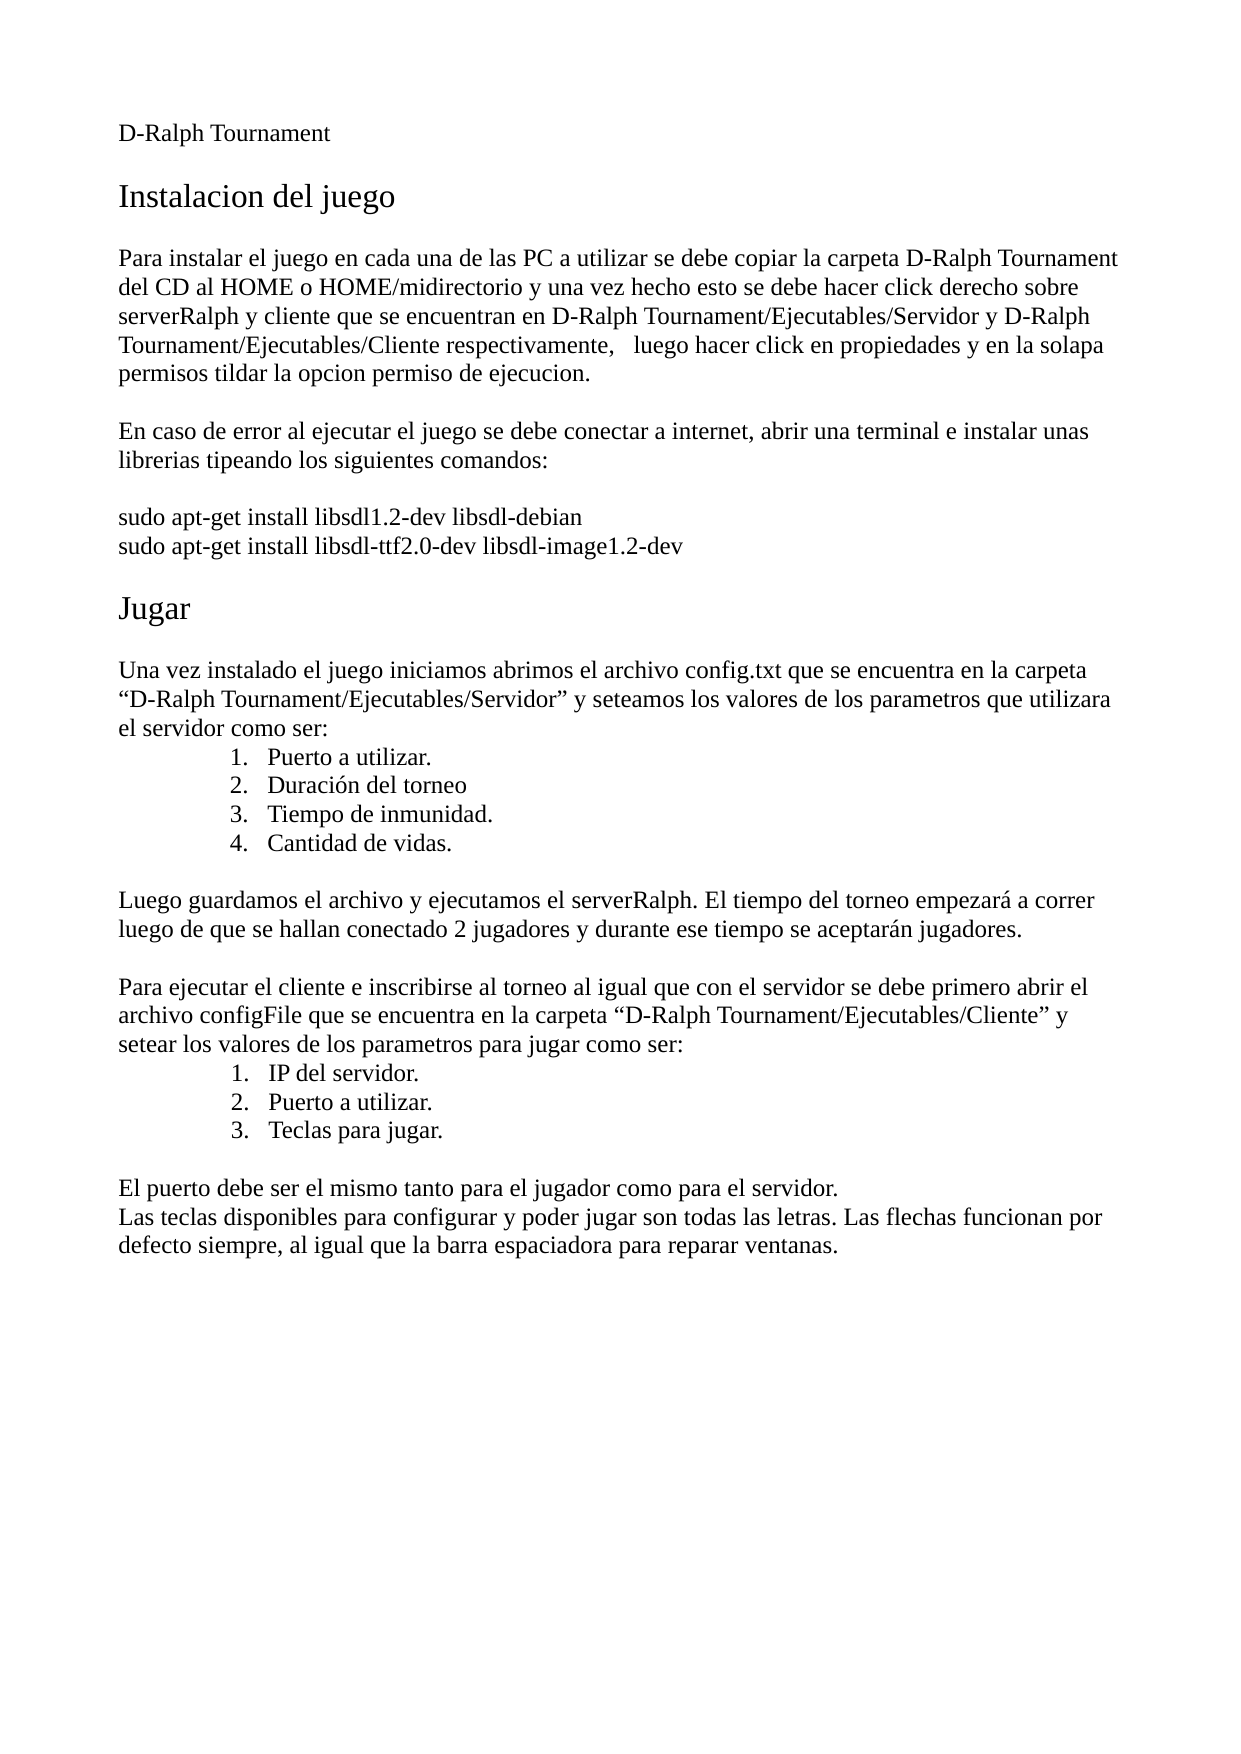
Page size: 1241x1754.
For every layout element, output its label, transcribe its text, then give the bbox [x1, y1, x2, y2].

text Para instalar el juego en cada una de las PC a utilizar se debe copiar la carpeta D-Ralph Tournament del CD al HOME o HOME/midirectorio y una vez hecho esto se debe hacer click derecho sobre serverRalph y cliente que se encuentran en D-Ralph Tournament/Ejecutables/Servidor y D-Ralph Tournament/Ejecutables/Cliente respectivamente, luego hacer click en propiedades y en la solapa permisos tildar la opcion permiso de ejecucion. [118, 243, 1122, 387]
text En caso de error al ejecutar el juego se debe conectar a internet, abrir una terminal e instalar unas librerias tipeando los siguientes comandos: [118, 416, 1122, 473]
text Jugar [118, 588, 1122, 627]
list IP del servidor. [231, 1058, 1122, 1087]
list Tiempo de inmunidad. [229, 799, 1122, 828]
list Duración del torneo [229, 771, 1122, 799]
text sudo apt-get install libsdl-ttf2.0-dev libsdl-image1.2-dev [118, 531, 1122, 560]
text Luego guardamos el archivo y ejecutamos el serverRalph. El tiempo del torneo empezará a correr luego de que se hallan conectado 2 jugadores y durante ese tiempo se aceptarán jugadores. [118, 886, 1122, 943]
text Instalacion del juego [118, 176, 1122, 215]
list Cantidad de vidas. [229, 828, 1122, 857]
text Las teclas disponibles para configurar y poder jugar son todas las letras. Las flechas funcionan por defecto siempre, al igual que la barra espaciadora para reparar ventanas. [118, 1202, 1122, 1259]
text Para ejecutar el cliente e inscribirse al torneo al igual que con el servidor se debe primero abrir el archivo configFile que se encuentra en la carpeta “D-Ralph Tournament/Ejecutables/Cliente” y setear los valores de los parametros para jugar como ser: [118, 972, 1122, 1058]
list Puerto a utilizar. [231, 1087, 1122, 1116]
text El puerto debe ser el mismo tanto para el jugador como para el servidor. [118, 1173, 1122, 1202]
list Teclas para jugar. [231, 1116, 1122, 1144]
text sudo apt-get install libsdl1.2-dev libsdl-debian [118, 502, 1122, 531]
text Una vez instalado el juego iniciamos abrimos el archivo config.txt que se encuentra en la carpeta “D-Ralph Tournament/Ejecutables/Servidor” y seteamos los valores de los parametros que utilizara el servidor como ser: [118, 656, 1122, 742]
list Puerto a utilizar. [229, 742, 1122, 771]
